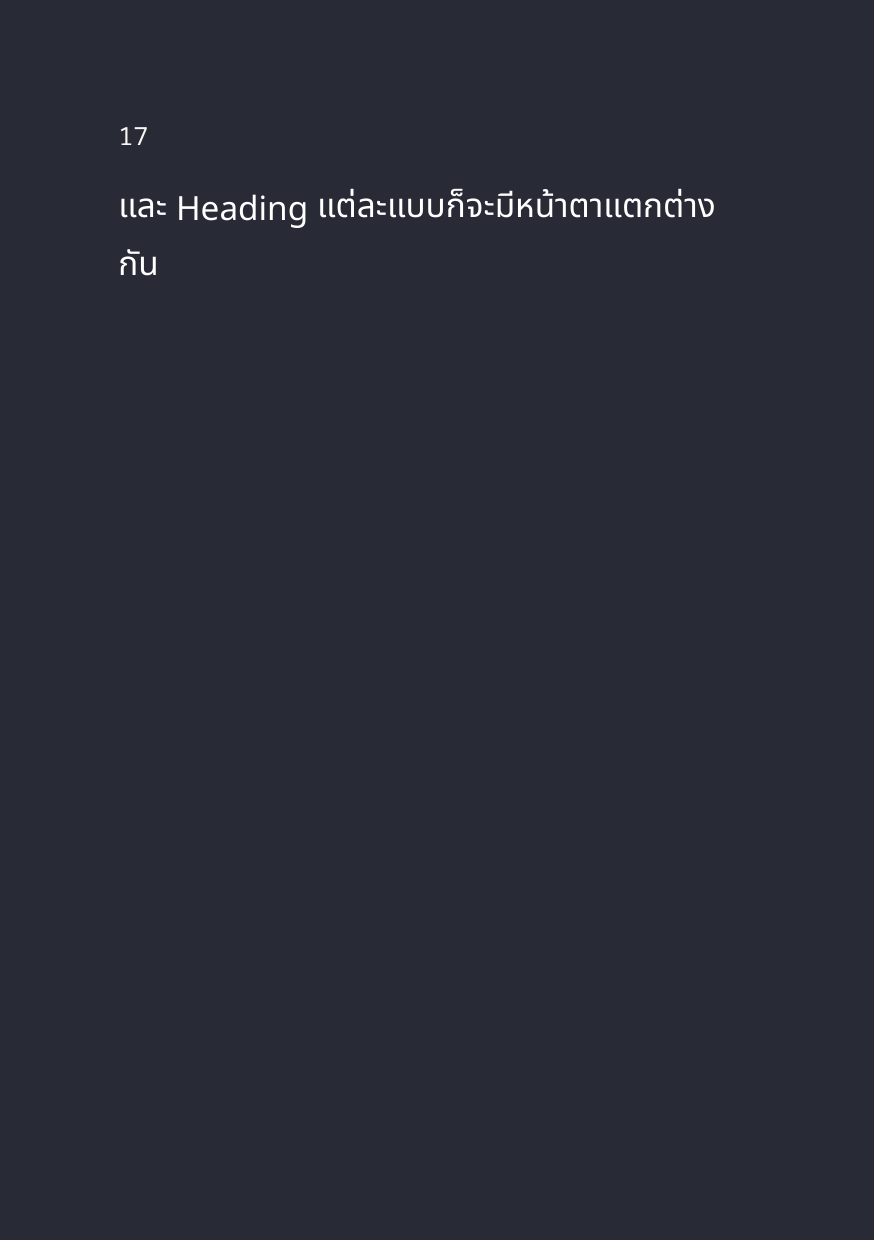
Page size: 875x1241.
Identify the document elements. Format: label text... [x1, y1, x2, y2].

text และ Heading แต่ละแบบก็จะมีหน้าตาแตกต่างกัน [118, 182, 756, 290]
